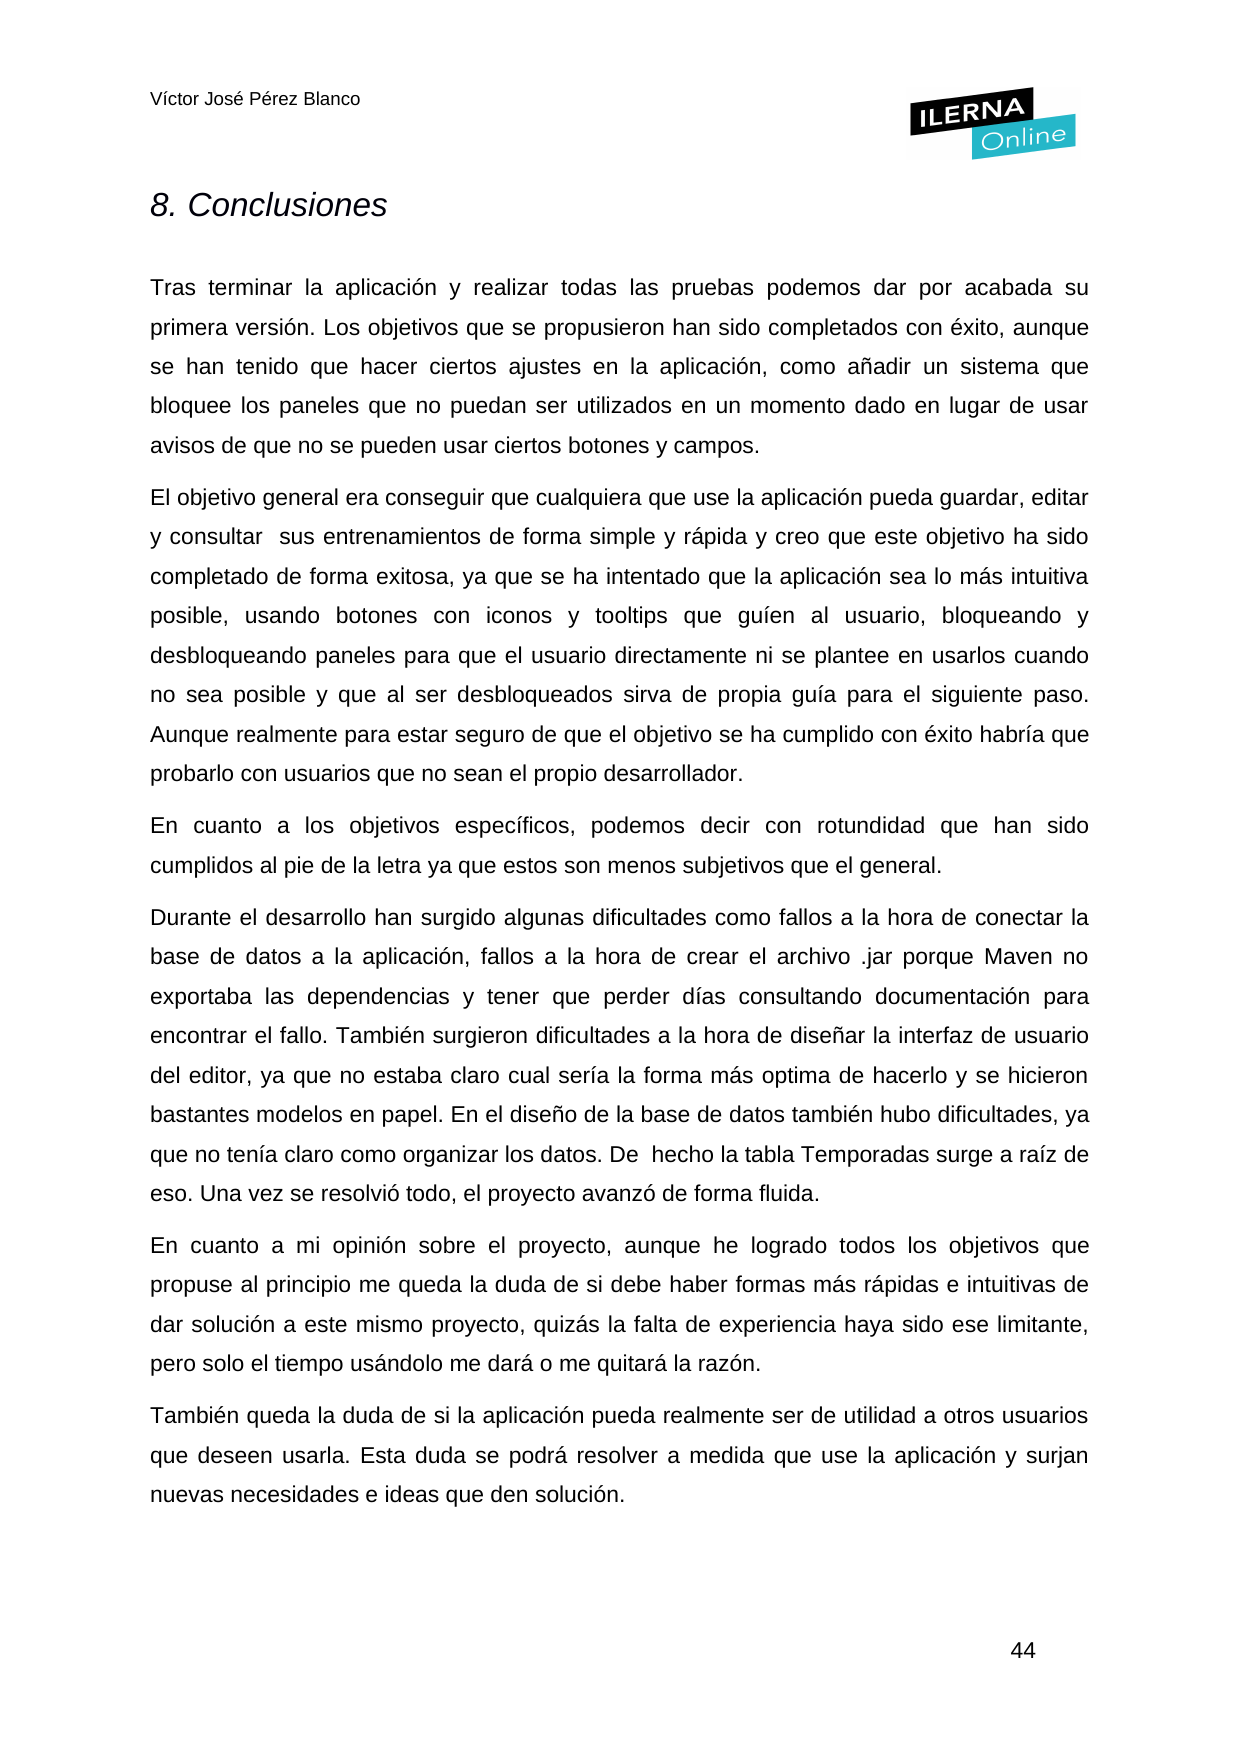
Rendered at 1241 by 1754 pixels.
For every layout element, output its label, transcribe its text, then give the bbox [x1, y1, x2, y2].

text En cuanto a los objetivos específicos, podemos decir con rotundidad que han sido cumplidos al pie de la letra ya que estos son menos subjetivos que el general. [150, 812, 1090, 878]
subtitle Conclusiones [150, 184, 1090, 223]
text Tras terminar la aplicación y realizar todas las pruebas podemos dar por acabada su primera versión. Los objetivos que se propusieron han sido completados con éxito, aunque se han tenido que hacer ciertos ajustes en la aplicación, como añadir un sistema que bloquee los paneles que no puedan ser utilizados en un momento dado en lugar de usar avisos de que no se pueden usar ciertos botones y campos. [150, 274, 1090, 458]
text Durante el desarrollo han surgido algunas dificultades como fallos a la hora de conectar la base de datos a la aplicación, fallos a la hora de crear el archivo .jar porque Maven no exportaba las dependencias y tener que perder días consultando documentación para encontrar el fallo. También surgieron dificultades a la hora de diseñar la interfaz de usuario del editor, ya que no estaba claro cual sería la forma más optima de hacerlo y se hicieron bastantes modelos en papel. En el diseño de la base de datos también hubo dificultades, ya que no tenía claro como organizar los datos. De hecho la tabla Temporadas surge a raíz de eso. Una vez se resolvió todo, el proyecto avanzó de forma fluida. [150, 904, 1090, 1206]
picture [905, 87, 1082, 160]
text El objetivo general era conseguir que cualquiera que use la aplicación pueda guardar, editar y consultar sus entrenamientos de forma simple y rápida y creo que este objetivo ha sido completado de forma exitosa, ya que se ha intentado que la aplicación sea lo más intuitiva posible, usando botones con iconos y tooltips que guíen al usuario, bloqueando y desbloqueando paneles para que el usuario directamente ni se plantee en usarlos cuando no sea posible y que al ser desbloqueados sirva de propia guía para el siguiente paso. Aunque realmente para estar seguro de que el objetivo se ha cumplido con éxito habría que probarlo con usuarios que no sean el propio desarrollador. [150, 484, 1090, 787]
text En cuanto a mi opinión sobre el proyecto, aunque he logrado todos los objetivos que propuse al principio me queda la duda de si debe haber formas más rápidas e intuitivas de dar solución a este mismo proyecto, quizás la falta de experiencia haya sido ese limitante, pero solo el tiempo usándolo me dará o me quitará la razón. [150, 1232, 1090, 1377]
text También queda la duda de si la aplicación pueda realmente ser de utilidad a otros usuarios que deseen usarla. Esta duda se podrá resolver a medida que use la aplicación y surjan nuevas necesidades e ideas que den solución. [150, 1402, 1090, 1508]
